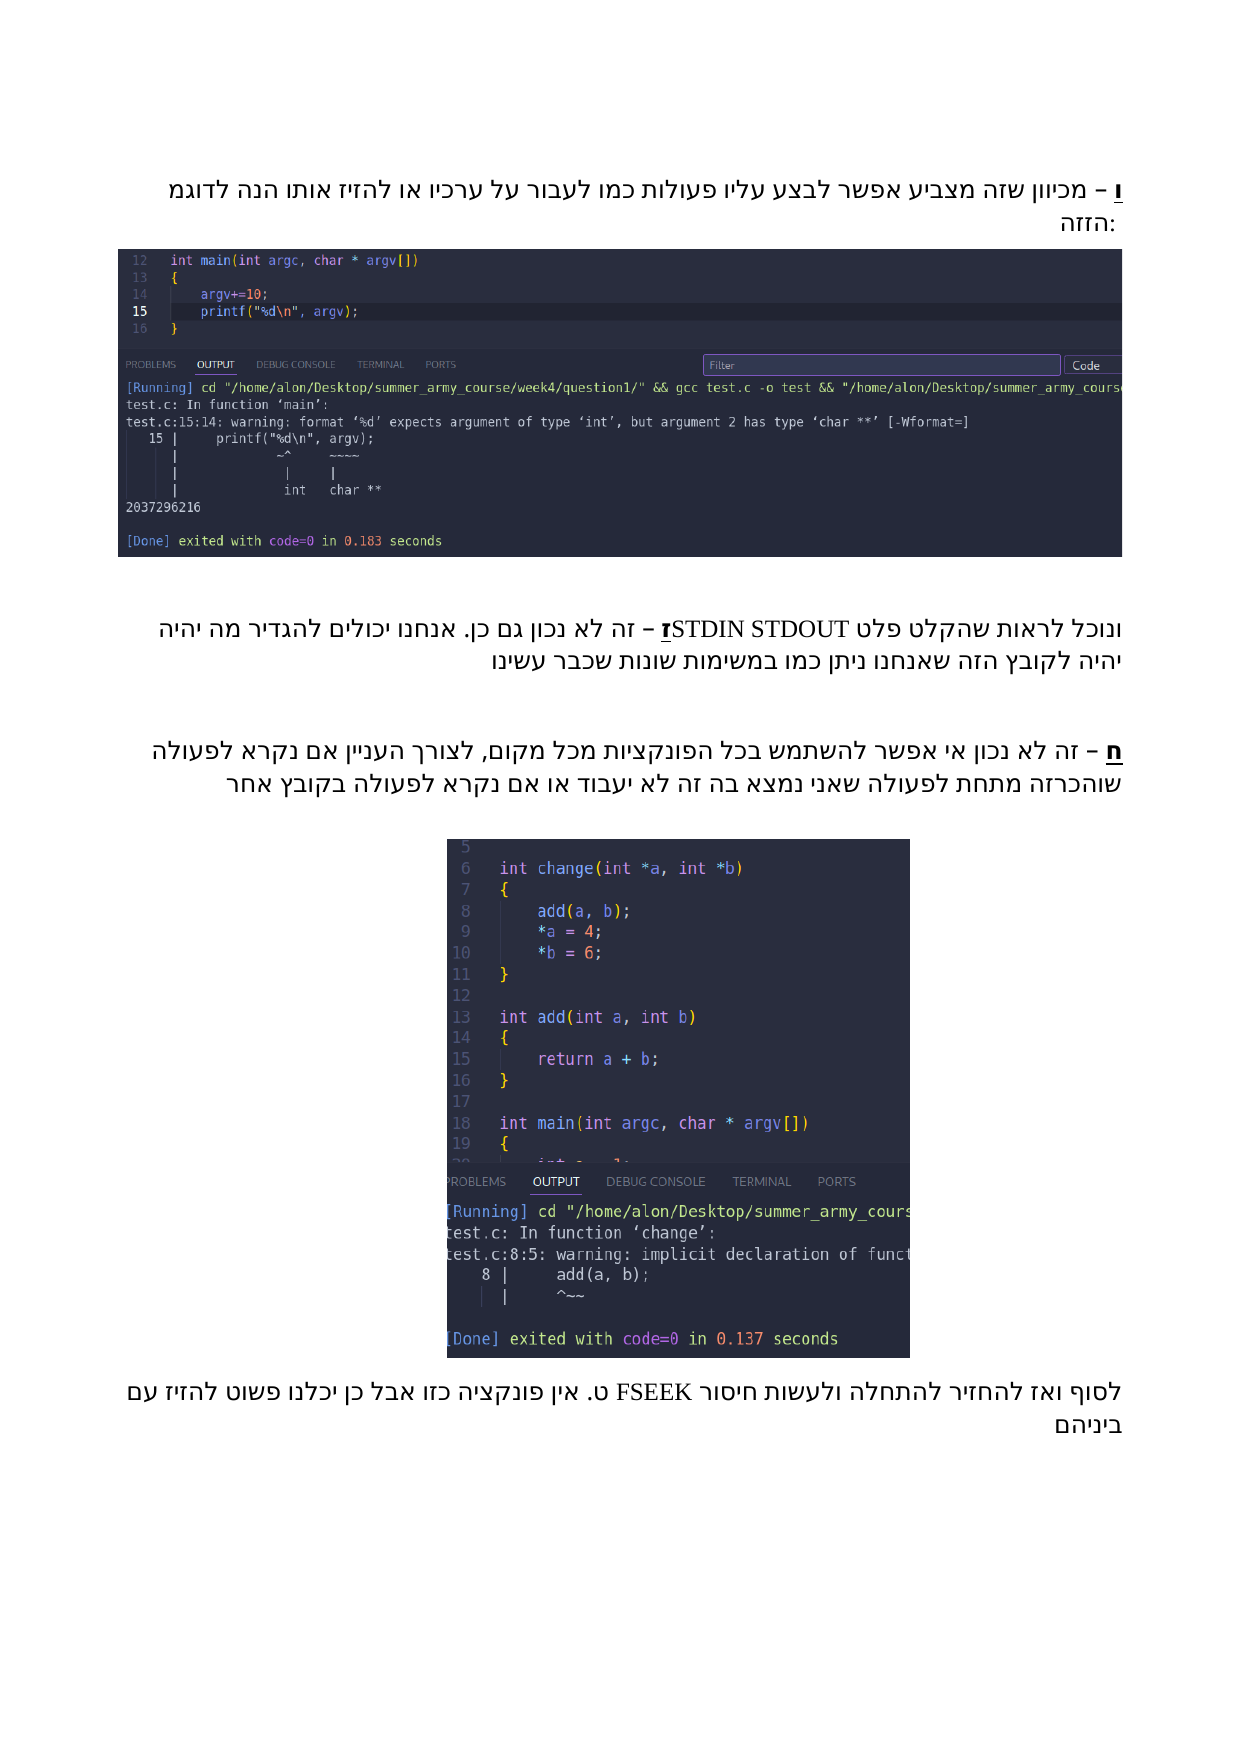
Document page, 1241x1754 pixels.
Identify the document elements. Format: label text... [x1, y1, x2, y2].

text ט. אין פונקציה כזו אבל כן יכלנו פשוט להזיז עם FSEEK לסוף ואז להחזיר להתחלה ולעשות חיסור ביניהם [118, 1377, 1122, 1444]
text ו – מכיוון שזה מצביע אפשר לבצע עליו פעולות כמו לעבור על ערכיו או להזיז אותו הנה לדוגמ הזזה: [118, 176, 1122, 242]
picture [447, 839, 910, 1358]
text ח – זה לא נכון אי אפשר להשתמש בכל הפונקציות מכל מקום, לצורך העניין אם נקרא לפעולה שוהכרזה מתחת לפעולה שאני נמצא בה זה לא יעבוד או אם נקרא לפעולה בקובץ אחר [118, 737, 1122, 802]
picture [118, 249, 1123, 557]
text ז – זה לא נכון גם כן. אנחנו יכולים להגדיר מה יהיהSTDIN STDOUT ונוכל לראות שהקלט פלט יהיה לקובץ הזה שאנחנו ניתן כמו במשימות שונות שכבר עשינו [118, 614, 1122, 680]
